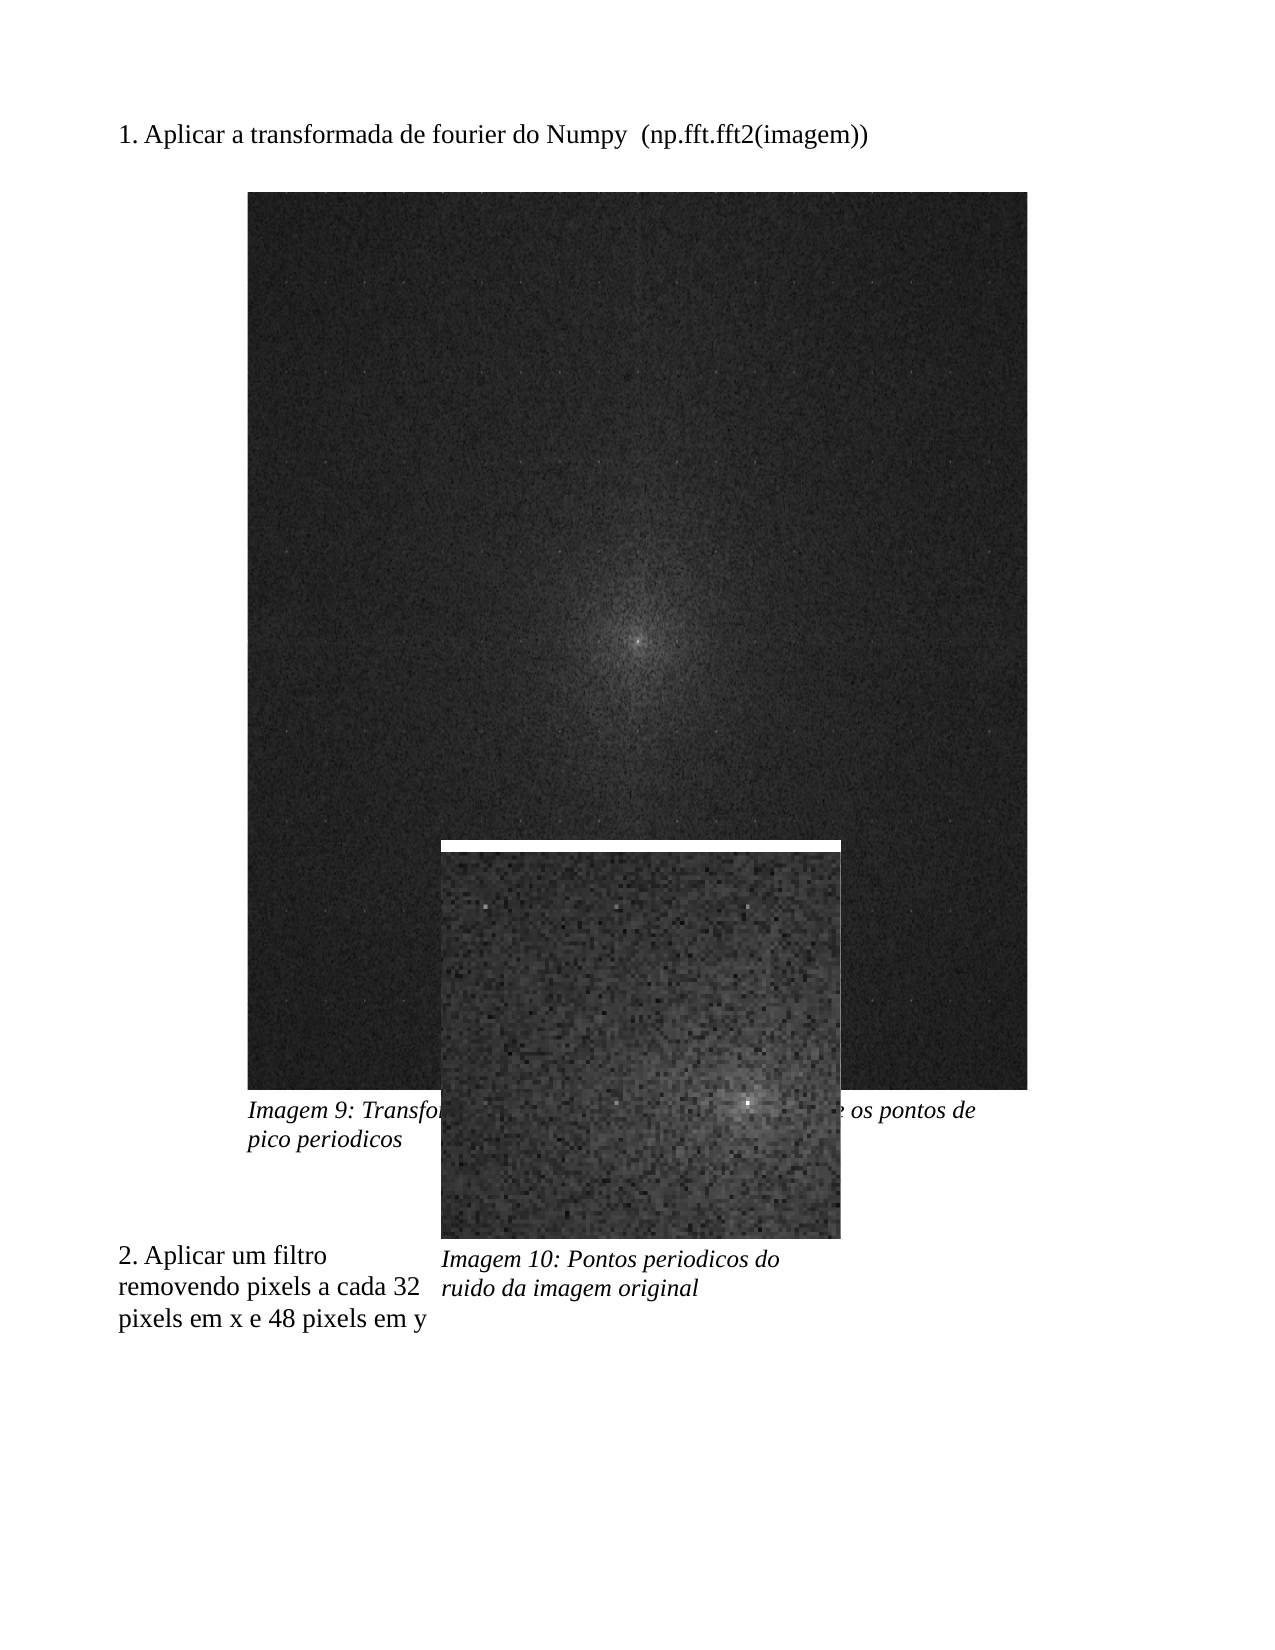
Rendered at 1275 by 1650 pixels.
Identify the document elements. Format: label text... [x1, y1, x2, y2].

text Imagem 9: Transformada aplicada, sem filtro nenhum, note os pontos de pico periodicos [841, 1090, 1027, 1152]
text 2. Aplicar um filtro removendo pixels a cada 32 pixels em x e 48 pixels em y [118, 1239, 1157, 1333]
text Imagem 10: Pontos periodicos do ruido da imagem original [441, 1239, 841, 1302]
text Imagem 9: Transformada aplicada, sem filtro nenhum, note os pontos de pico periodicos [248, 1090, 441, 1152]
picture [247, 192, 1028, 1239]
text 1. Aplicar a transformada de fourier do Numpy (np.fft.fft2(imagem)) [118, 118, 1157, 149]
